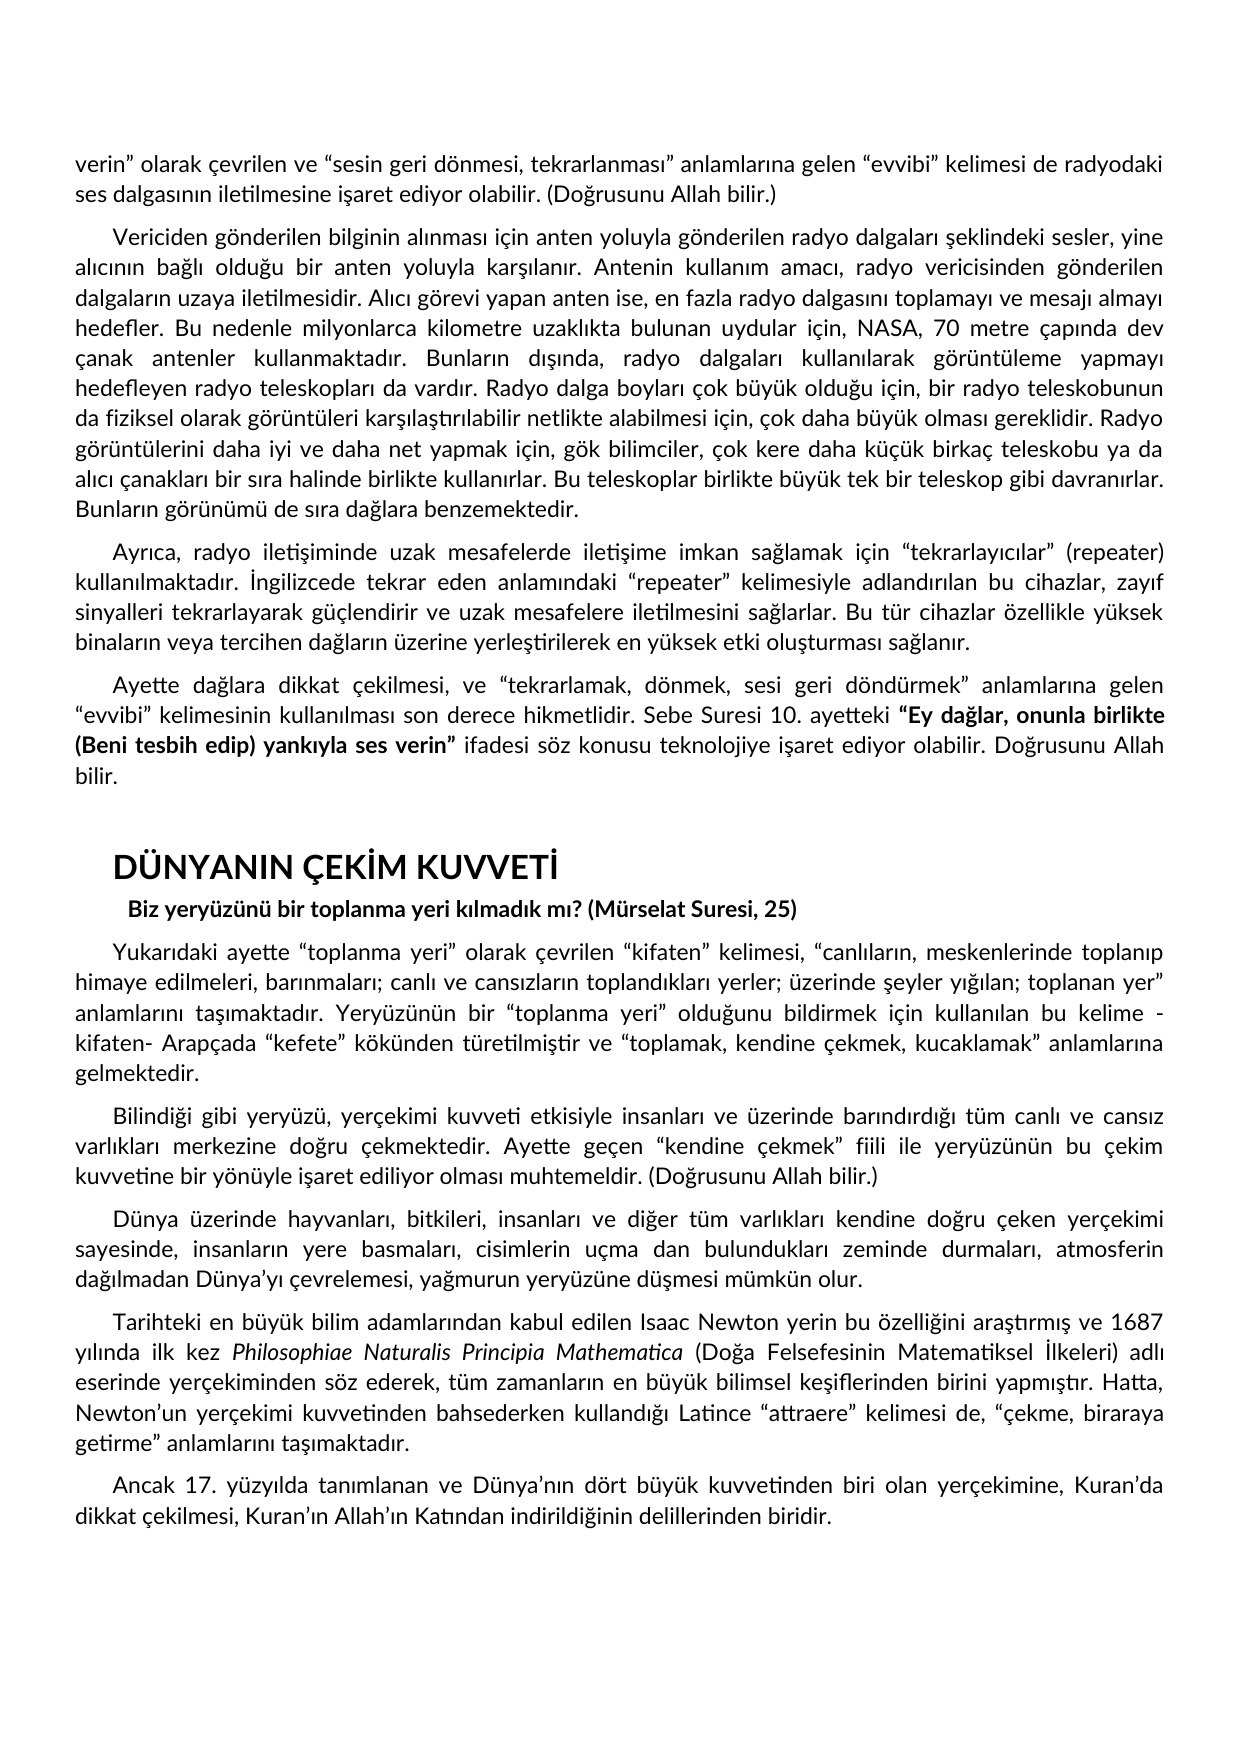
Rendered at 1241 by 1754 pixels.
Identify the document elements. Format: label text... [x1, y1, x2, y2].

text Tarihteki en büyük bilim adamlarından kabul edilen Isaac Newton yerin bu özelliğini araştırmış ve 1687 yılında ilk kez Philosophiae Naturalis Principia Mathematica (Doğa Felsefesinin Matematiksel İlkeleri) adlı eserinde yerçekiminden söz ederek, tüm zamanların en büyük bilimsel keşiflerinden birini yapmıştır. Hatta, Newton’un yerçekimi kuvvetinden bahsederken kullandığı Latince “attraere” kelimesi de, “çekme, biraraya getirme” anlamlarını taşımaktadır. [75, 1308, 1165, 1456]
text Ayrıca, radyo iletişiminde uzak mesafelerde iletişime imkan sağlamak için “tekrarlayıcılar” (repeater) kullanılmaktadır. İngilizcede tekrar eden anlamındaki “repeater” kelimesiyle adlandırılan bu cihazlar, zayıf sinyalleri tekrarlayarak güçlendirir ve uzak mesafelere iletilmesini sağlarlar. Bu tür cihazlar özellikle yüksek binaların veya tercihen dağların üzerine yerleştirilerek en yüksek etki oluşturması sağlanır. [75, 537, 1165, 656]
text Biz yeryüzünü bir toplanma yeri kılmadık mı? (Mürselat Suresi, 25) [127, 895, 1143, 923]
text verin” olarak çevrilen ve “sesin geri dönmesi, tekrarlanması” anlamlarına gelen “evvibi” kelimesi de radyodaki ses dalgasının iletilmesine işaret ediyor olabilir. (Doğrusunu Allah bilir.) [75, 150, 1165, 208]
text Dünya üzerinde hayvanları, bitkileri, insanları ve diğer tüm varlıkları kendine doğru çeken yerçekimi sayesinde, insanların yere basmaları, cisimlerin uçma dan bulundukları zeminde durmaları, atmosferin dağılmadan Dünya’yı çevrelemesi, yağmurun yeryüzüne düşmesi mümkün olur. [75, 1204, 1165, 1292]
text Ancak 17. yüzyılda tanımlanan ve Dünya’nın dört büyük kuvvetinden biri olan yerçekimine, Kuran’da dikkat çekilmesi, Kuran’ın Allah’ın Katından indirildiğinin delillerinden biridir. [75, 1471, 1165, 1529]
text Ayette dağlara dikkat çekilmesi, ve “tekrarlamak, dönmek, sesi geri döndürmek” anlamlarına gelen “evvibi” kelimesinin kullanılması son derece hikmetlidir. Sebe Suresi 10. ayetteki “Ey dağlar, onunla birlikte (Beni tesbih edip) yankıyla ses verin” ifadesi söz konusu teknolojiye işaret ediyor olabilir. Doğrusunu Allah bilir. [75, 671, 1165, 789]
text Yukarıdaki ayette “toplanma yeri” olarak çevrilen “kifaten” kelimesi, “canlıların, meskenlerinde toplanıp himaye edilmeleri, barınmaları; canlı ve cansızların toplandıkları yerler; üzerinde şeyler yığılan; toplanan yer” anlamlarını taşımaktadır. Yeryüzünün bir “toplanma yeri” olduğunu bildirmek için kullanılan bu kelime -kifaten- Arapçada “kefete” kökünden türetilmiştir ve “toplamak, kendine çekmek, kucaklamak” anlamlarına gelmektedir. [75, 938, 1165, 1086]
text Bilindiği gibi yeryüzü, yerçekimi kuvveti etkisiyle insanları ve üzerinde barındırdığı tüm canlı ve cansız varlıkları merkezine doğru çekmektedir. Ayette geçen “kendine çekmek” fiili ile yeryüzünün bu çekim kuvvetine bir yönüyle işaret ediliyor olması muhtemeldir. (Doğrusunu Allah bilir.) [75, 1101, 1165, 1189]
text Vericiden gönderilen bilginin alınması için anten yoluyla gönderilen radyo dalgaları şeklindeki sesler, yine alıcının bağlı olduğu bir anten yoluyla karşılanır. Antenin kullanım amacı, radyo vericisinden gönderilen dalgaların uzaya iletilmesidir. Alıcı görevi yapan anten ise, en fazla radyo dalgasını toplamayı ve mesajı almayı hedefler. Bu nedenle milyonlarca kilometre uzaklıkta bulunan uydular için, NASA, 70 metre çapında dev çanak antenler kullanmaktadır. Bunların dışında, radyo dalgaları kullanılarak görüntüleme yapmayı hedefleyen radyo teleskopları da vardır. Radyo dalga boyları çok büyük olduğu için, bir radyo teleskobunun da fiziksel olarak görüntüleri karşılaştırılabilir netlikte alabilmesi için, çok daha büyük olması gereklidir. Radyo görüntülerini daha iyi ve daha net yapmak için, gök bilimciler, çok kere daha küçük birkaç teleskobu ya da alıcı çanakları bir sıra halinde birlikte kullanırlar. Bu teleskoplar birlikte büyük tek bir teleskop gibi davranırlar. Bunların görünümü de sıra dağlara benzemektedir. [75, 223, 1165, 522]
subtitle DÜNYANIN ÇEKİM KUVVETİ [112, 847, 1165, 887]
